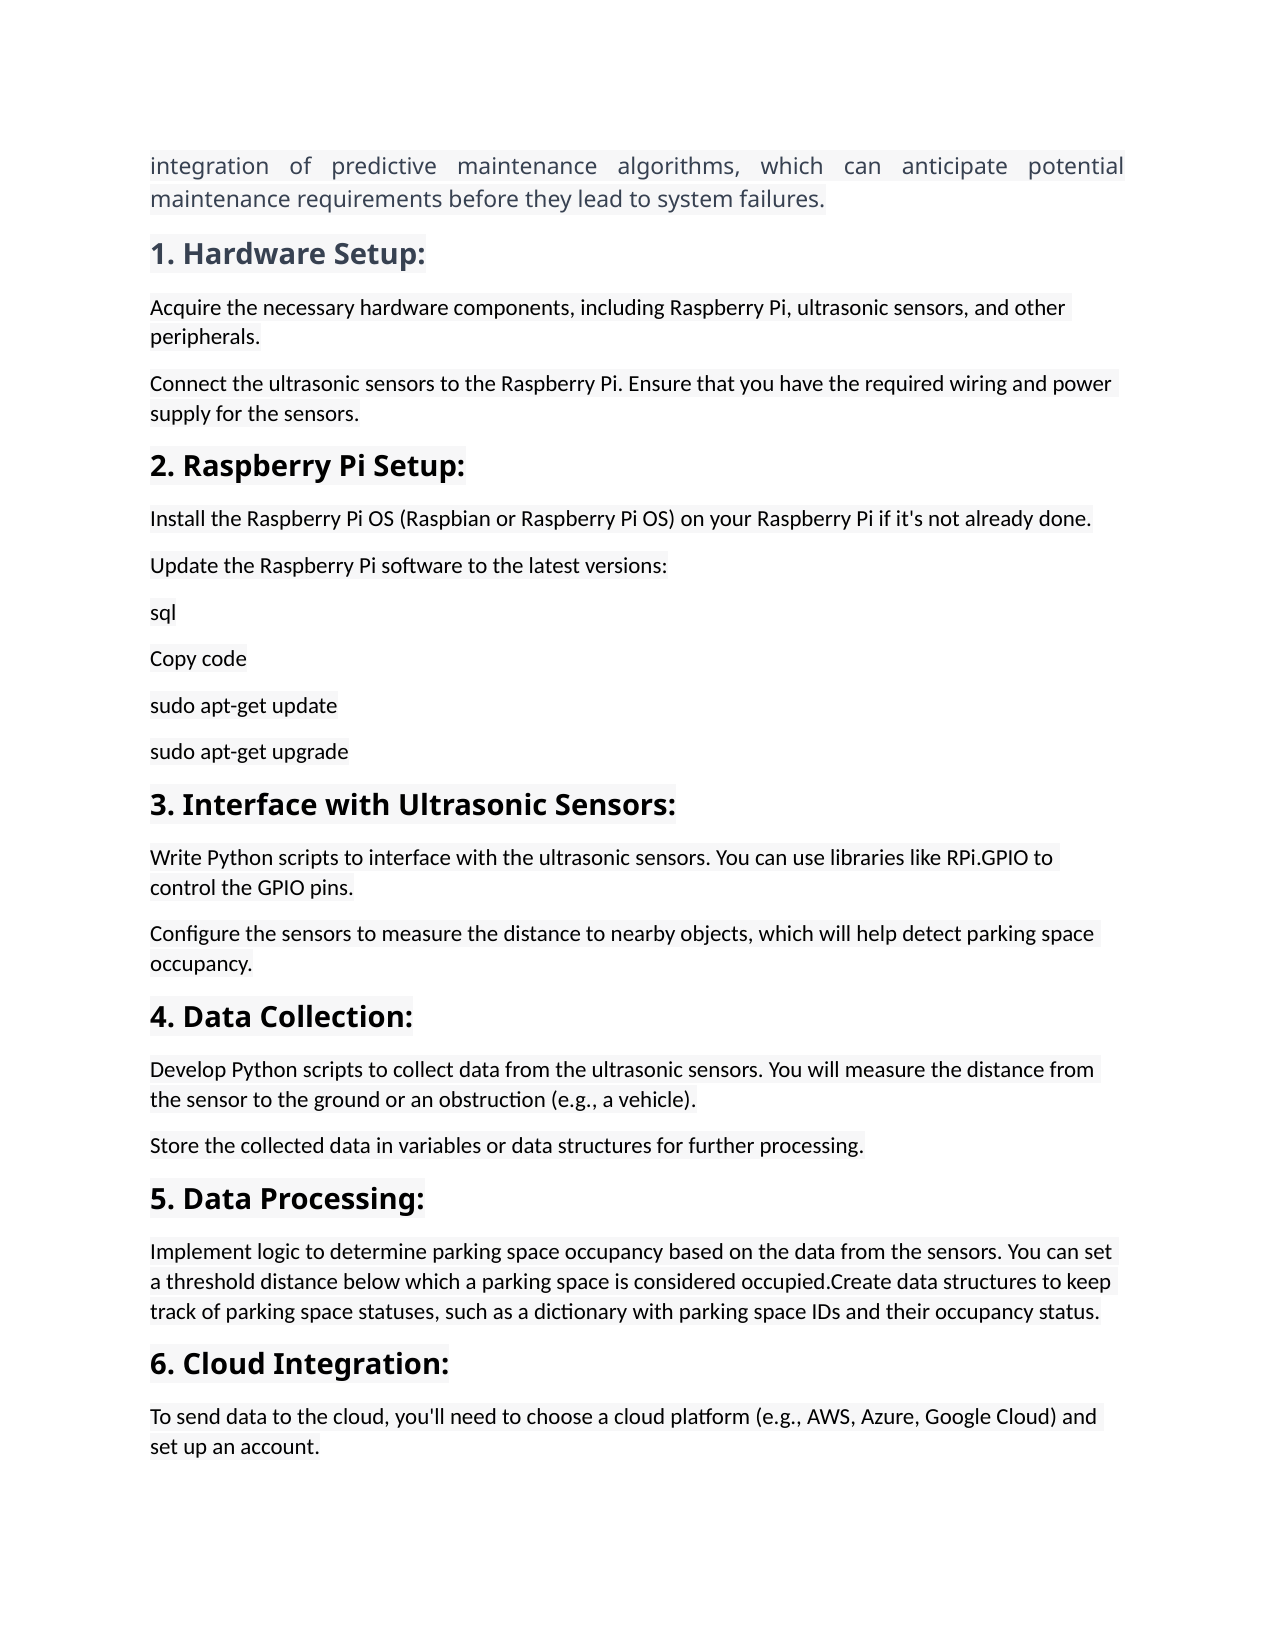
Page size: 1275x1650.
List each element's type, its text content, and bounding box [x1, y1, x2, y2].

text Connect the ultrasonic sensors to the Raspberry Pi. Ensure that you have the required wiring and power supply for the sensors. [150, 369, 1125, 427]
text 1. Hardware Setup: [150, 233, 1125, 273]
text 3. Interface with Ultrasonic Sensors: [150, 784, 1125, 824]
text 6. Cloud Integration: [150, 1343, 1125, 1383]
text Implement logic to determine parking space occupancy based on the data from the sensors. You can set a threshold distance below which a parking space is considered occupied.Create data structures to keep track of parking space statuses, such as a dictionary with parking space IDs and their occupancy status. [150, 1237, 1125, 1325]
text Develop Python scripts to collect data from the ultrasonic sensors. You will measure the distance from the sensor to the ground or an obstruction (e.g., a vehicle). [150, 1055, 1125, 1113]
text 4. Data Collection: [150, 996, 1125, 1036]
text 5. Data Processing: [150, 1178, 1125, 1218]
text Acquire the necessary hardware components, including Raspberry Pi, ultrasonic sensors, and other peripherals. [150, 293, 1125, 351]
text Update the Raspberry Pi software to the latest versions: [150, 551, 1125, 579]
text Install the Raspberry Pi OS (Raspbian or Raspberry Pi OS) on your Raspberry Pi if it's not already done. [150, 504, 1125, 533]
text To send data to the cloud, you'll need to choose a cloud platform (e.g., AWS, Azure, Google Cloud) and set up an account. [150, 1402, 1125, 1460]
text sudo apt-get update [150, 691, 1125, 719]
text sudo apt-get upgrade [150, 737, 1125, 765]
text sql [150, 598, 1125, 626]
text Store the collected data in variables or data structures for further processing. [150, 1131, 1125, 1159]
text Configure the sensors to measure the distance to nearby objects, which will help detect parking space occupancy. [150, 919, 1125, 977]
text 2. Raspberry Pi Setup: [150, 446, 1125, 485]
text Copy code [150, 644, 1125, 672]
text integration of predictive maintenance algorithms, which can anticipate potential maintenance requirements before they lead to system failures. [150, 150, 1125, 215]
text Write Python scripts to interface with the ultrasonic sensors. You can use libraries like RPi.GPIO to control the GPIO pins. [150, 843, 1125, 901]
